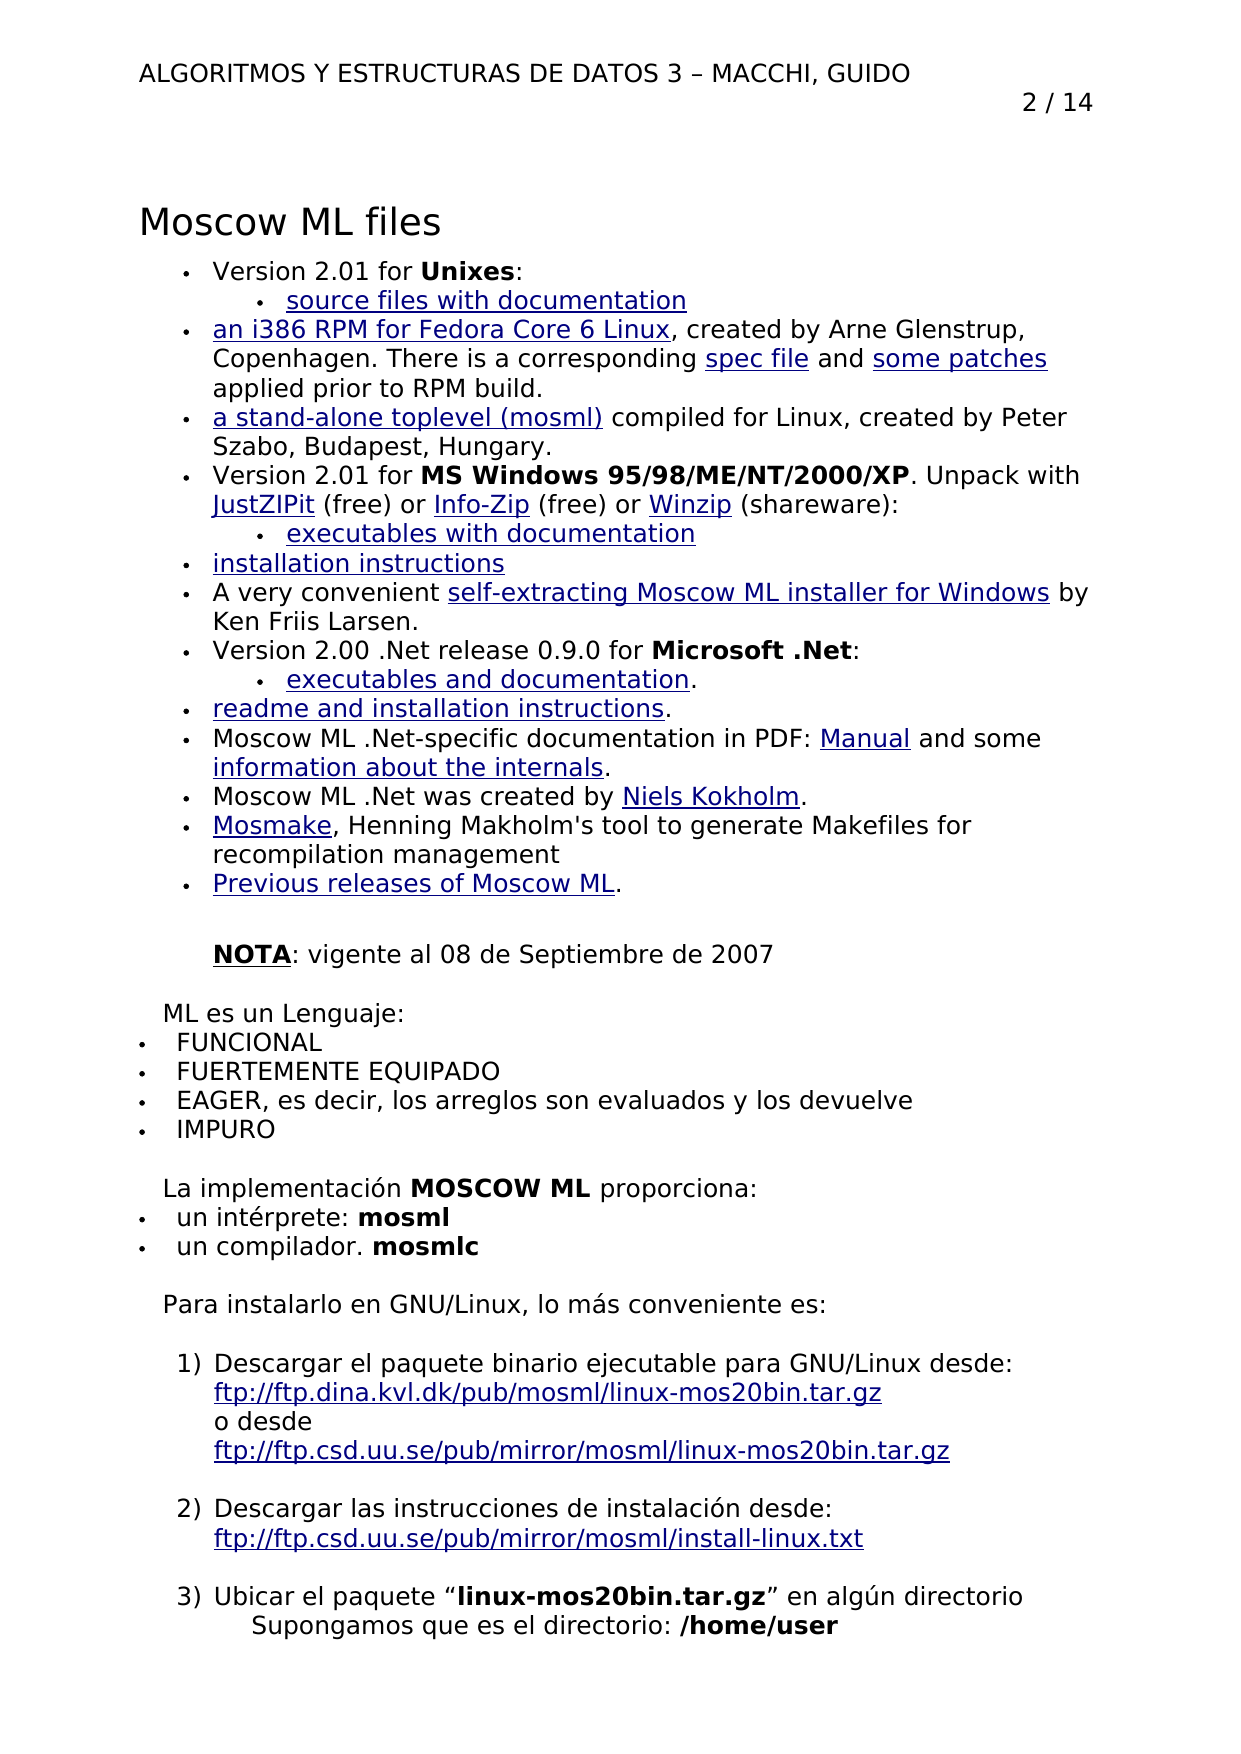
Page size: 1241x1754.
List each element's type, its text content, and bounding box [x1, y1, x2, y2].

text Para instalarlo en GNU/Linux, lo más conveniente es: [139, 1291, 1101, 1320]
list Supongamos que es el directorio: /home/user [214, 1611, 1101, 1641]
list FUERTEMENTE EQUIPADO [139, 1057, 1101, 1086]
list Version 2.01 for MS Windows 95/98/ME/NT/2000/XP. Unpack with JustZIPit (free) or Info-Zip (free) or Winzip (shareware): [183, 461, 1101, 520]
list a stand-alone toplevel (mosml) compiled for Linux, created by Peter Szabo, Budapest, Hungary. [183, 403, 1101, 461]
list ftp://ftp.csd.uu.se/pub/mirror/mosml/install-linux.txt [176, 1524, 1101, 1553]
list Version 2.01 for Unixes: [183, 257, 1101, 286]
list Descargar el paquete binario ejecutable para GNU/Linux desde: [176, 1349, 1101, 1378]
list Moscow ML .Net-specific documentation in PDF: Manual and some information about the internals. [183, 724, 1101, 782]
text La implementación MOSCOW ML proporciona: [139, 1174, 1101, 1203]
list ftp://ftp.csd.uu.se/pub/mirror/mosml/linux-mos20bin.tar.gz [176, 1436, 1101, 1466]
list A very convenient self-extracting Moscow ML installer for Windows by Ken Friis Larsen. [183, 578, 1101, 636]
text NOTA: vigente al 08 de Septiembre de 2007 [139, 941, 1101, 970]
list Previous releases of Moscow ML. [183, 870, 1101, 899]
list source files with documentation [257, 286, 1101, 316]
list executables and documentation. [257, 666, 1101, 695]
list ftp://ftp.dina.kvl.dk/pub/mosml/linux-mos20bin.tar.gz [176, 1378, 1101, 1407]
list installation instructions [183, 549, 1101, 578]
list un compilador. mosmlc [139, 1232, 1101, 1261]
list an i386 RPM for Fedora Core 6 Linux, created by Arne Glenstrup, Copenhagen. There is a corresponding spec file and some patches applied prior to RPM build. [183, 316, 1101, 403]
list IMPURO [139, 1116, 1101, 1145]
list EAGER, es decir, los arreglos son evaluados y los devuelve [139, 1086, 1101, 1116]
list executables with documentation [257, 520, 1101, 549]
subtitle Moscow ML files [139, 201, 1101, 245]
list FUNCIONAL [139, 1028, 1101, 1057]
list Mosmake, Henning Makholm's tool to generate Makefiles for recompilation management [183, 811, 1101, 870]
list o desde [176, 1407, 1101, 1436]
list un intérprete: mosml [139, 1203, 1101, 1232]
list Version 2.00 .Net release 0.9.0 for Microsoft .Net: [183, 636, 1101, 666]
text ML es un Lenguaje: [139, 999, 1101, 1028]
list Ubicar el paquete “linux-mos20bin.tar.gz” en algún directorio [176, 1582, 1101, 1611]
list readme and installation instructions. [183, 695, 1101, 724]
list Descargar las instrucciones de instalación desde: [176, 1495, 1101, 1524]
list Moscow ML .Net was created by Niels Kokholm. [183, 782, 1101, 811]
